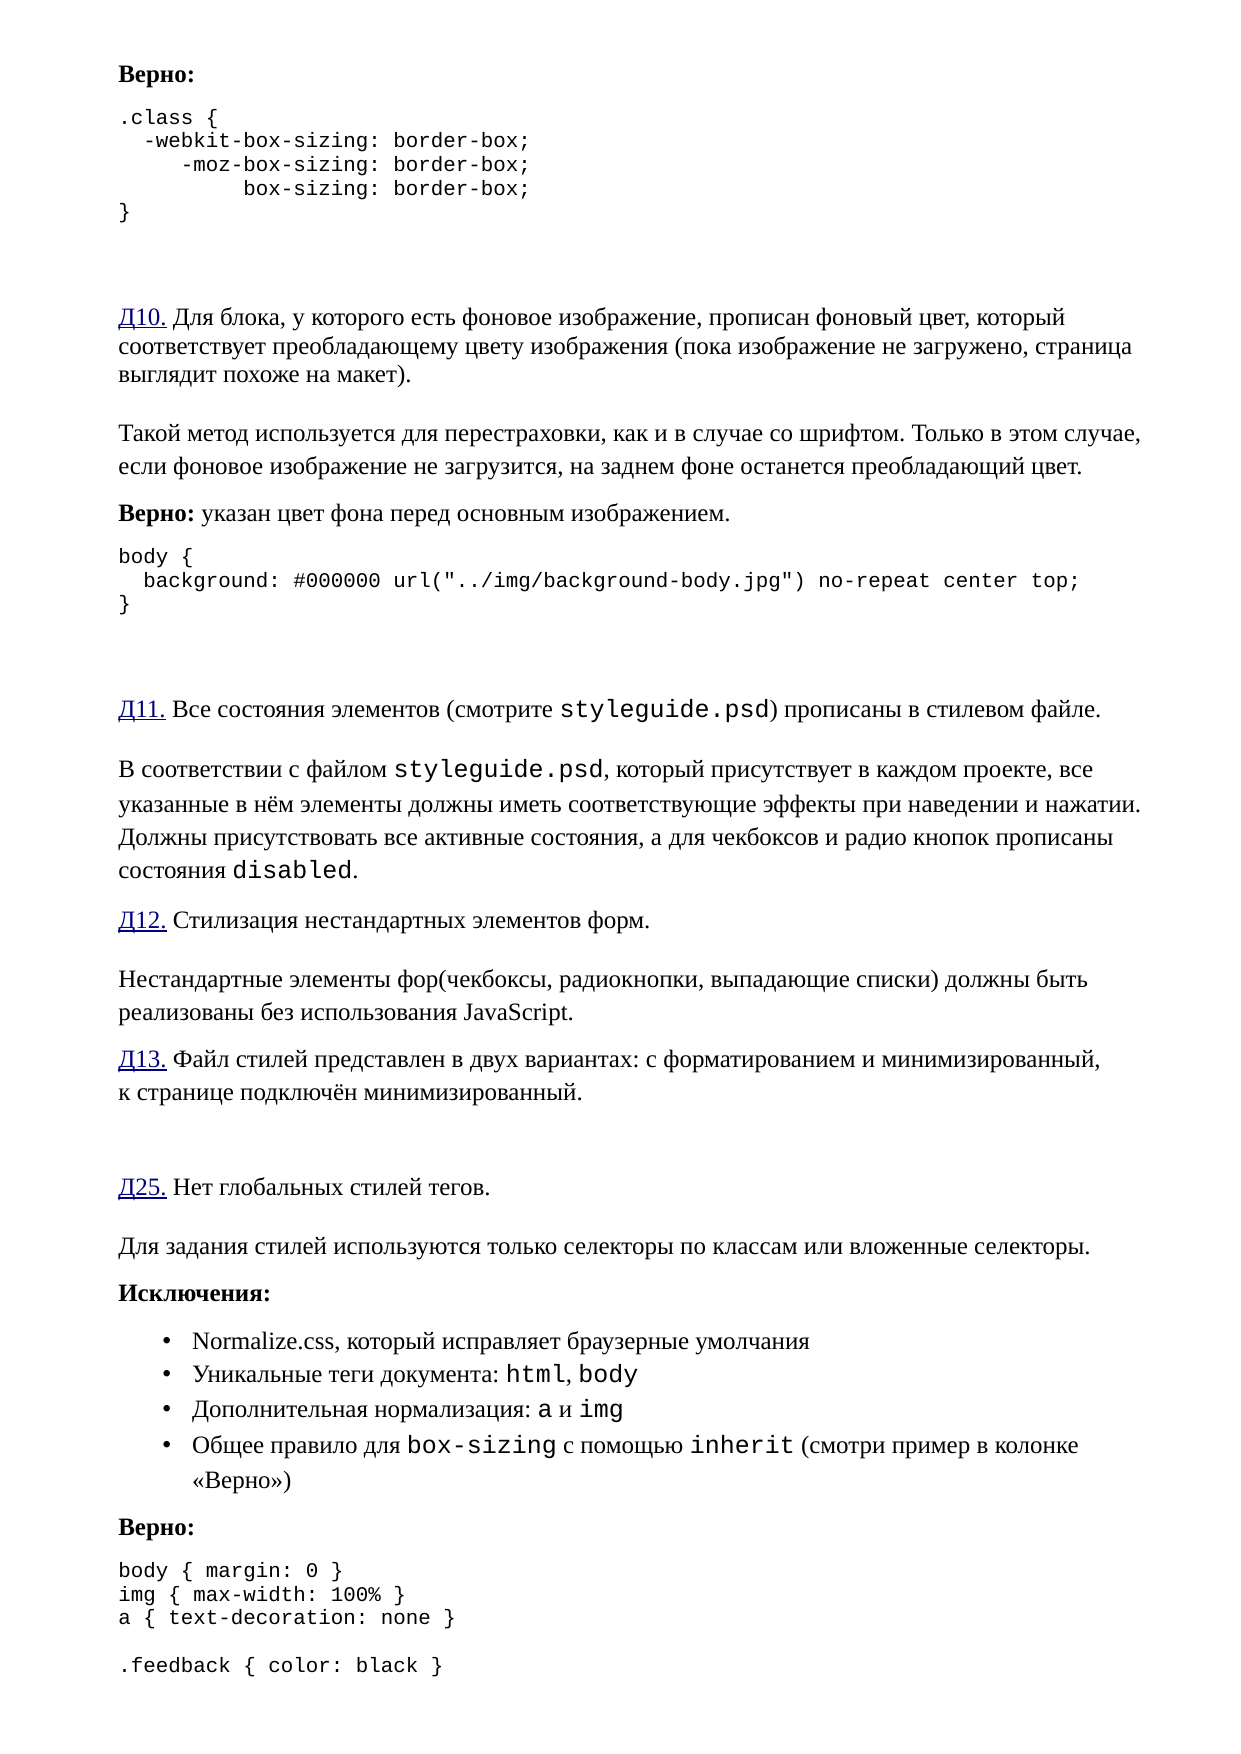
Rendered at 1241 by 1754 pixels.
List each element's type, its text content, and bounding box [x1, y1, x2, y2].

text Д25. Нет глобальных стилей тегов. [118, 1172, 1181, 1201]
text body { [118, 546, 1181, 569]
list Уникальные теги документа: ⁠⁠⁠⁠html, body [162, 1359, 1181, 1390]
text Исключения: [118, 1278, 1181, 1307]
text -moz-box-sizing: border-box; [118, 154, 1181, 178]
text } [118, 201, 1181, 225]
text Д12. Стилизация нестандартных элементов форм. [118, 905, 1181, 934]
text Для задания стилей используются только селекторы по классам или вложенные селекторы. [118, 1231, 1181, 1259]
text Верно: [118, 1512, 1181, 1541]
text a { text-decoration: none } [118, 1607, 1181, 1631]
text Верно: [118, 59, 1181, 88]
text Д10. Для блока, у которого есть фоновое изображение, прописан фоновый цвет, который соответствует преобладающему цвету изображения (пока изображение не загружено, страница выглядит похоже на макет). [118, 302, 1181, 388]
text В соответствии с файлом styleguide.psd, который присутствует в каждом проекте, все указанные в нём элементы должны иметь соответствующие эффекты при наведении и нажатии. Должны присутствовать все активные состояния, а для чекбоксов и радио кнопок прописаны состояния disabled. [118, 754, 1181, 886]
list Общее правило для box-sizing⁠⁠⁠⁠ с помощью ⁠⁠⁠⁠inherit⁠⁠⁠⁠ (смотри пример в колонке «Верно») [162, 1430, 1181, 1494]
text Нестандартные элементы фор(чекбоксы, радиокнопки, выпадающие списки) должны быть реализованы без использования JavaScript. [118, 964, 1181, 1025]
text Д13. Файл стилей представлен в двух вариантах: с форматированием и минимизированный, к странице подключён минимизированный. [118, 1044, 1181, 1106]
text } [118, 593, 1181, 617]
text .feedback { color: black } [118, 1655, 1181, 1678]
text box-sizing: border-box; [118, 178, 1181, 201]
text Д11. Все состояния элементов (смотрите styleguide.psd) прописаны в стилевом файле. [118, 694, 1181, 725]
list Дополнительная нормализация: a⁠⁠⁠⁠ и ⁠⁠⁠⁠img⁠⁠⁠⁠ [162, 1394, 1181, 1425]
text img { max-width: 100% } [118, 1584, 1181, 1607]
text background: #000000 url("../img/background-body.jpg") no-repeat center top; [118, 569, 1181, 593]
text body { margin: 0 } [118, 1560, 1181, 1584]
text Такой метод используется для перестраховки, как и в случае со шрифтом. Только в этом случае, если фоновое изображение не загрузится, на заднем фоне останется преобладающий цвет. [118, 418, 1181, 479]
text .class { [118, 107, 1181, 130]
text -webkit-box-sizing: border-box; [118, 130, 1181, 154]
text Верно: указан цвет фона перед основным изображением. [118, 498, 1181, 527]
list Normalize.css, который исправляет браузерные умолчания [162, 1326, 1181, 1355]
